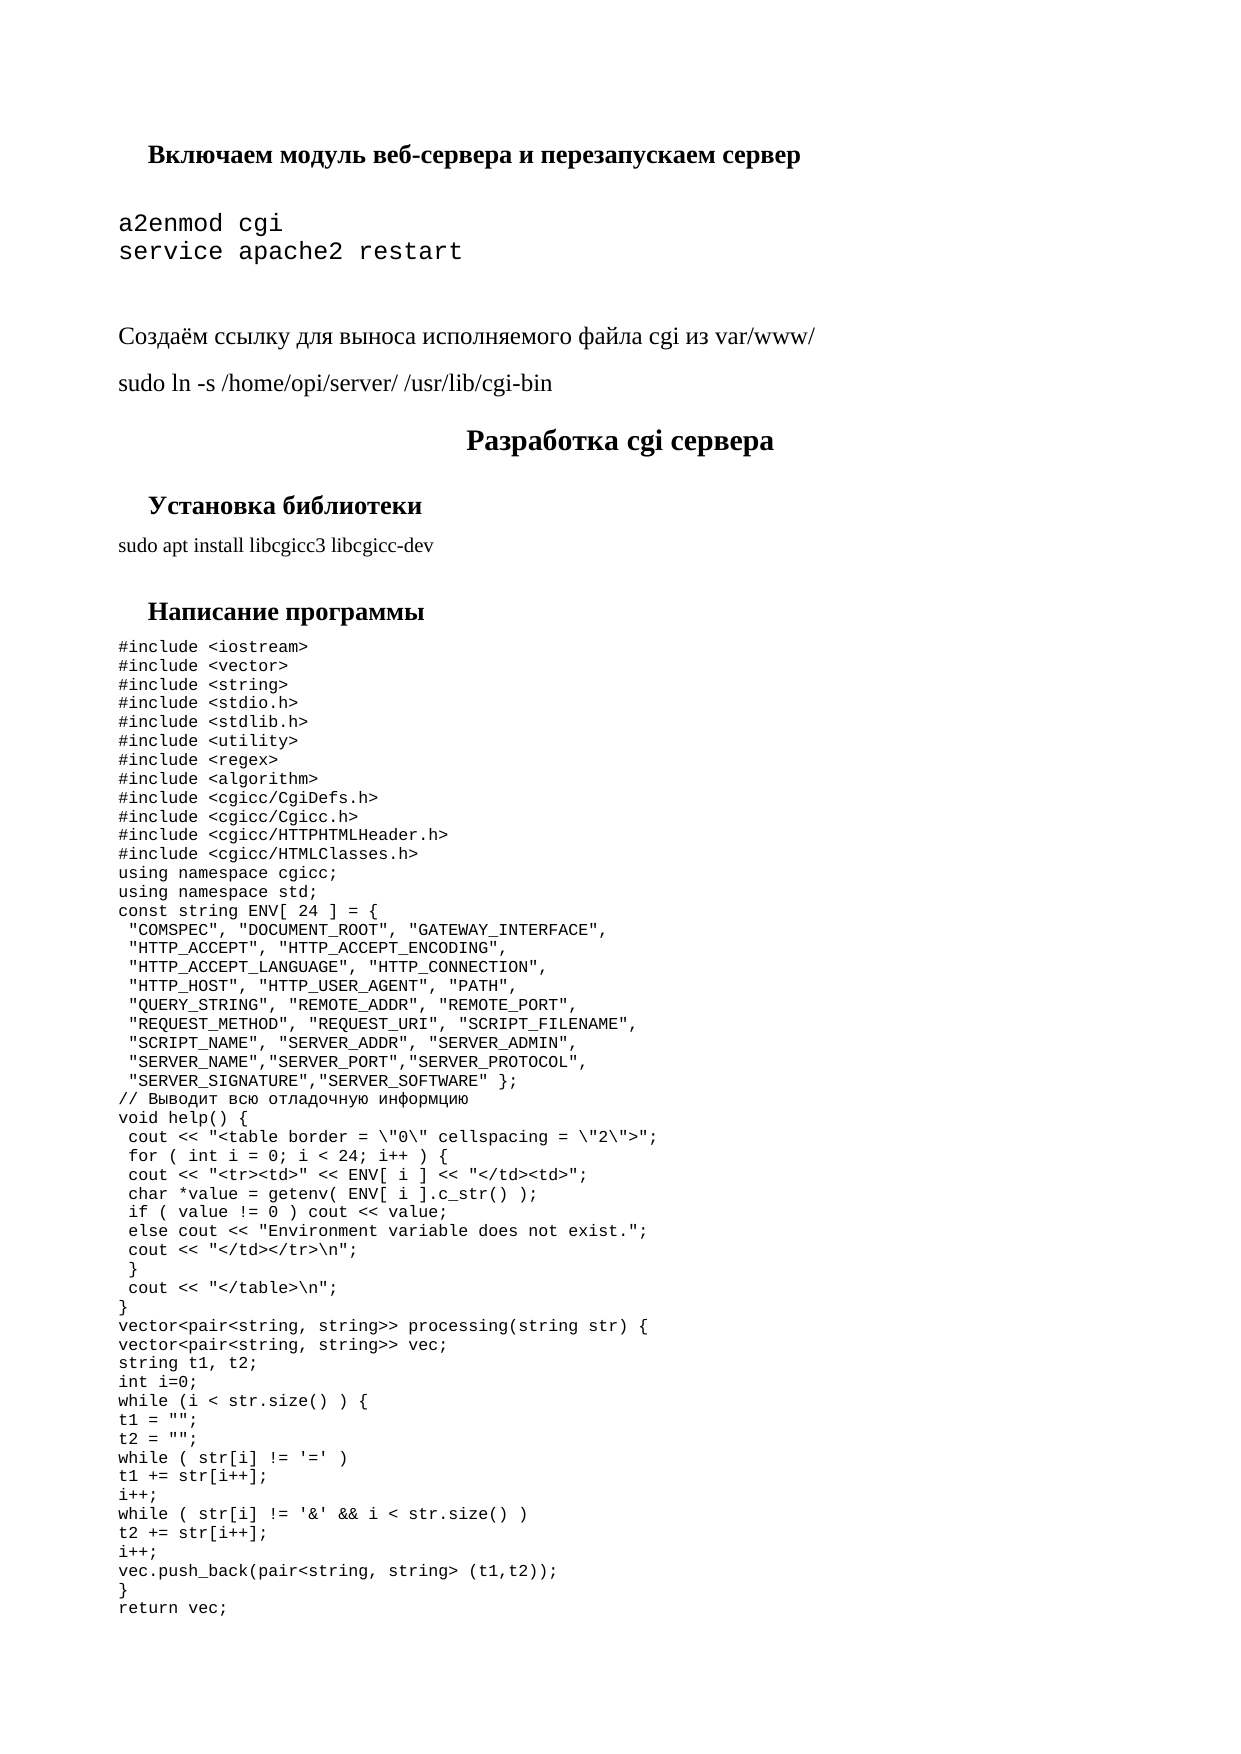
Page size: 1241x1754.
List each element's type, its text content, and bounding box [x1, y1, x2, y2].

text } [118, 1298, 1122, 1317]
text a2enmod cgi [118, 211, 1122, 239]
text "SCRIPT_NAME", "SERVER_ADDR", "SERVER_ADMIN", [118, 1034, 1122, 1053]
text const string ENV[ 24 ] = { [118, 902, 1122, 921]
text #include <utility> [118, 733, 1122, 752]
text using namespace cgicc; [118, 865, 1122, 883]
text i++; [118, 1487, 1122, 1506]
subtitle Разработка cgi сервера [118, 422, 1122, 456]
text while ( str[i] != '=' ) [118, 1449, 1122, 1468]
text t1 = ""; [118, 1411, 1122, 1430]
text cout << "</table>\n"; [118, 1279, 1122, 1298]
subtitle Включаем модуль веб-сервера и перезапускаем сервер [148, 139, 1122, 169]
text #include <vector> [118, 657, 1122, 676]
text #include <stdio.h> [118, 695, 1122, 714]
text cout << "<tr><td>" << ENV[ i ] << "</td><td>"; [118, 1166, 1122, 1185]
text "HTTP_HOST", "HTTP_USER_AGENT", "PATH", [118, 978, 1122, 997]
text while (i < str.size() ) { [118, 1393, 1122, 1411]
text "QUERY_STRING", "REMOTE_ADDR", "REMOTE_PORT", [118, 997, 1122, 1016]
text return vec; [118, 1600, 1122, 1619]
subtitle Установка библиотеки [148, 490, 1122, 520]
text "REQUEST_METHOD", "REQUEST_URI", "SCRIPT_FILENAME", [118, 1016, 1122, 1034]
text #include <regex> [118, 752, 1122, 770]
text service apache2 restart [118, 239, 1122, 267]
text #include <cgicc/CgiDefs.h> [118, 789, 1122, 808]
text i++; [118, 1543, 1122, 1562]
text #include <cgicc/Cgicc.h> [118, 808, 1122, 827]
text #include <stdlib.h> [118, 714, 1122, 733]
text "COMSPEC", "DOCUMENT_ROOT", "GATEWAY_INTERFACE", [118, 921, 1122, 940]
text #include <algorithm> [118, 770, 1122, 789]
text vector<pair<string, string>> vec; [118, 1336, 1122, 1355]
text vector<pair<string, string>> processing(string str) { [118, 1317, 1122, 1336]
text int i=0; [118, 1374, 1122, 1393]
text } [118, 1581, 1122, 1600]
text "HTTP_ACCEPT", "HTTP_ACCEPT_ENCODING", [118, 940, 1122, 959]
text if ( value != 0 ) cout << value; [118, 1204, 1122, 1223]
text sudo apt install libcgicc3 libcgicc-dev [118, 533, 1122, 557]
text for ( int i = 0; i < 24; i++ ) { [118, 1147, 1122, 1166]
text Cоздаём ссылку для выноса исполняемого файла cgi из var/www/ [118, 321, 1122, 349]
text else cout << "Environment variable does not exist."; [118, 1223, 1122, 1242]
text while ( str[i] != '&' && i < str.size() ) [118, 1506, 1122, 1524]
text string t1, t2; [118, 1355, 1122, 1374]
text cout << "<table border = \"0\" cellspacing = \"2\">"; [118, 1129, 1122, 1147]
text #include <iostream> [118, 638, 1122, 657]
text t1 += str[i++]; [118, 1468, 1122, 1487]
text void help() { [118, 1110, 1122, 1129]
text "HTTP_ACCEPT_LANGUAGE", "HTTP_CONNECTION", [118, 959, 1122, 978]
text char *value = getenv( ENV[ i ].c_str() ); [118, 1185, 1122, 1204]
text vec.push_back(pair<string, string> (t1,t2)); [118, 1562, 1122, 1581]
subtitle Написание программы [148, 596, 1122, 626]
text // Выводит всю отладочную информцию [118, 1091, 1122, 1110]
text } [118, 1261, 1122, 1279]
text #include <string> [118, 676, 1122, 695]
text t2 = ""; [118, 1430, 1122, 1449]
text "SERVER_SIGNATURE","SERVER_SOFTWARE" }; [118, 1072, 1122, 1091]
text cout << "</td></tr>\n"; [118, 1242, 1122, 1261]
text t2 += str[i++]; [118, 1524, 1122, 1543]
text "SERVER_NAME","SERVER_PORT","SERVER_PROTOCOL", [118, 1053, 1122, 1072]
text #include <cgicc/HTMLClasses.h> [118, 846, 1122, 865]
text sudo ln -s /home/opi/server/ /usr/lib/cgi-bin [118, 368, 1122, 397]
text #include <cgicc/HTTPHTMLHeader.h> [118, 827, 1122, 846]
text using namespace std; [118, 883, 1122, 902]
